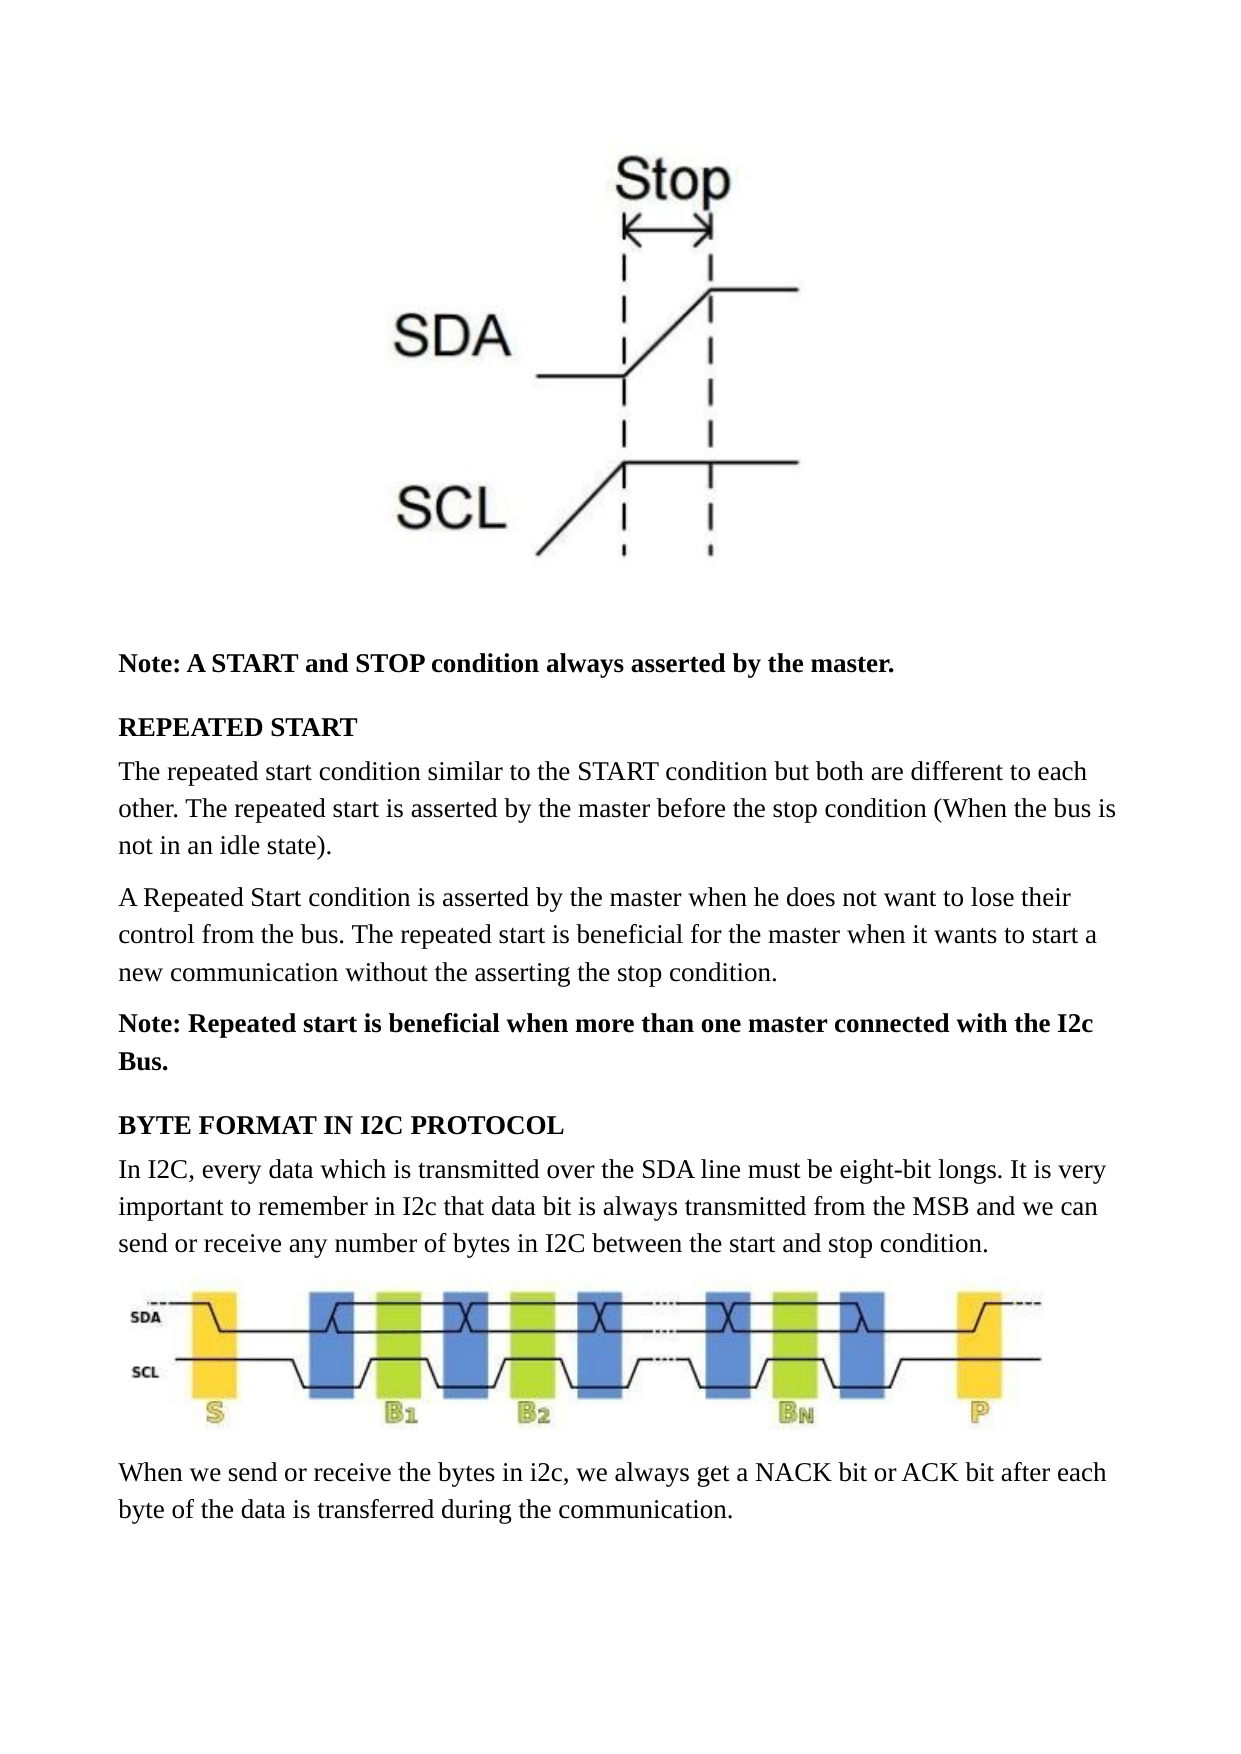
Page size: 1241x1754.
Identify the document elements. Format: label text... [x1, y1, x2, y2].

picture [118, 1279, 1056, 1436]
picture [118, 118, 1241, 626]
text When we send or receive the bytes in i2c, we always get a NACK bit or ACK bit after each byte of the data is transferred during the communication. [118, 1456, 1122, 1525]
subtitle BYTE FORMAT IN I2C PROTOCOL [118, 1109, 1122, 1140]
subtitle REPEATED START [118, 711, 1122, 742]
text Note: Repeated start is beneficial when more than one master connected with the I2c Bus. [118, 1008, 1122, 1076]
text The repeated start condition similar to the START condition but both are different to each other. The repeated start is asserted by the master before the stop condition (When the bus is not in an idle state). [118, 755, 1122, 860]
text A Repeated Start condition is asserted by the master when he does not want to lose their control from the bus. The repeated start is beneficial for the master when it wants to start a new communication without the asserting the stop condition. [118, 881, 1122, 987]
text In I2C, every data which is transmitted over the SDA line must be eight-bit longs. It is very important to remember in I2c that data bit is always transmitted from the MSB and we can send or receive any number of bytes in I2C between the start and stop condition. [118, 1153, 1122, 1259]
text Note: A START and STOP condition always asserted by the master. [118, 647, 1122, 678]
